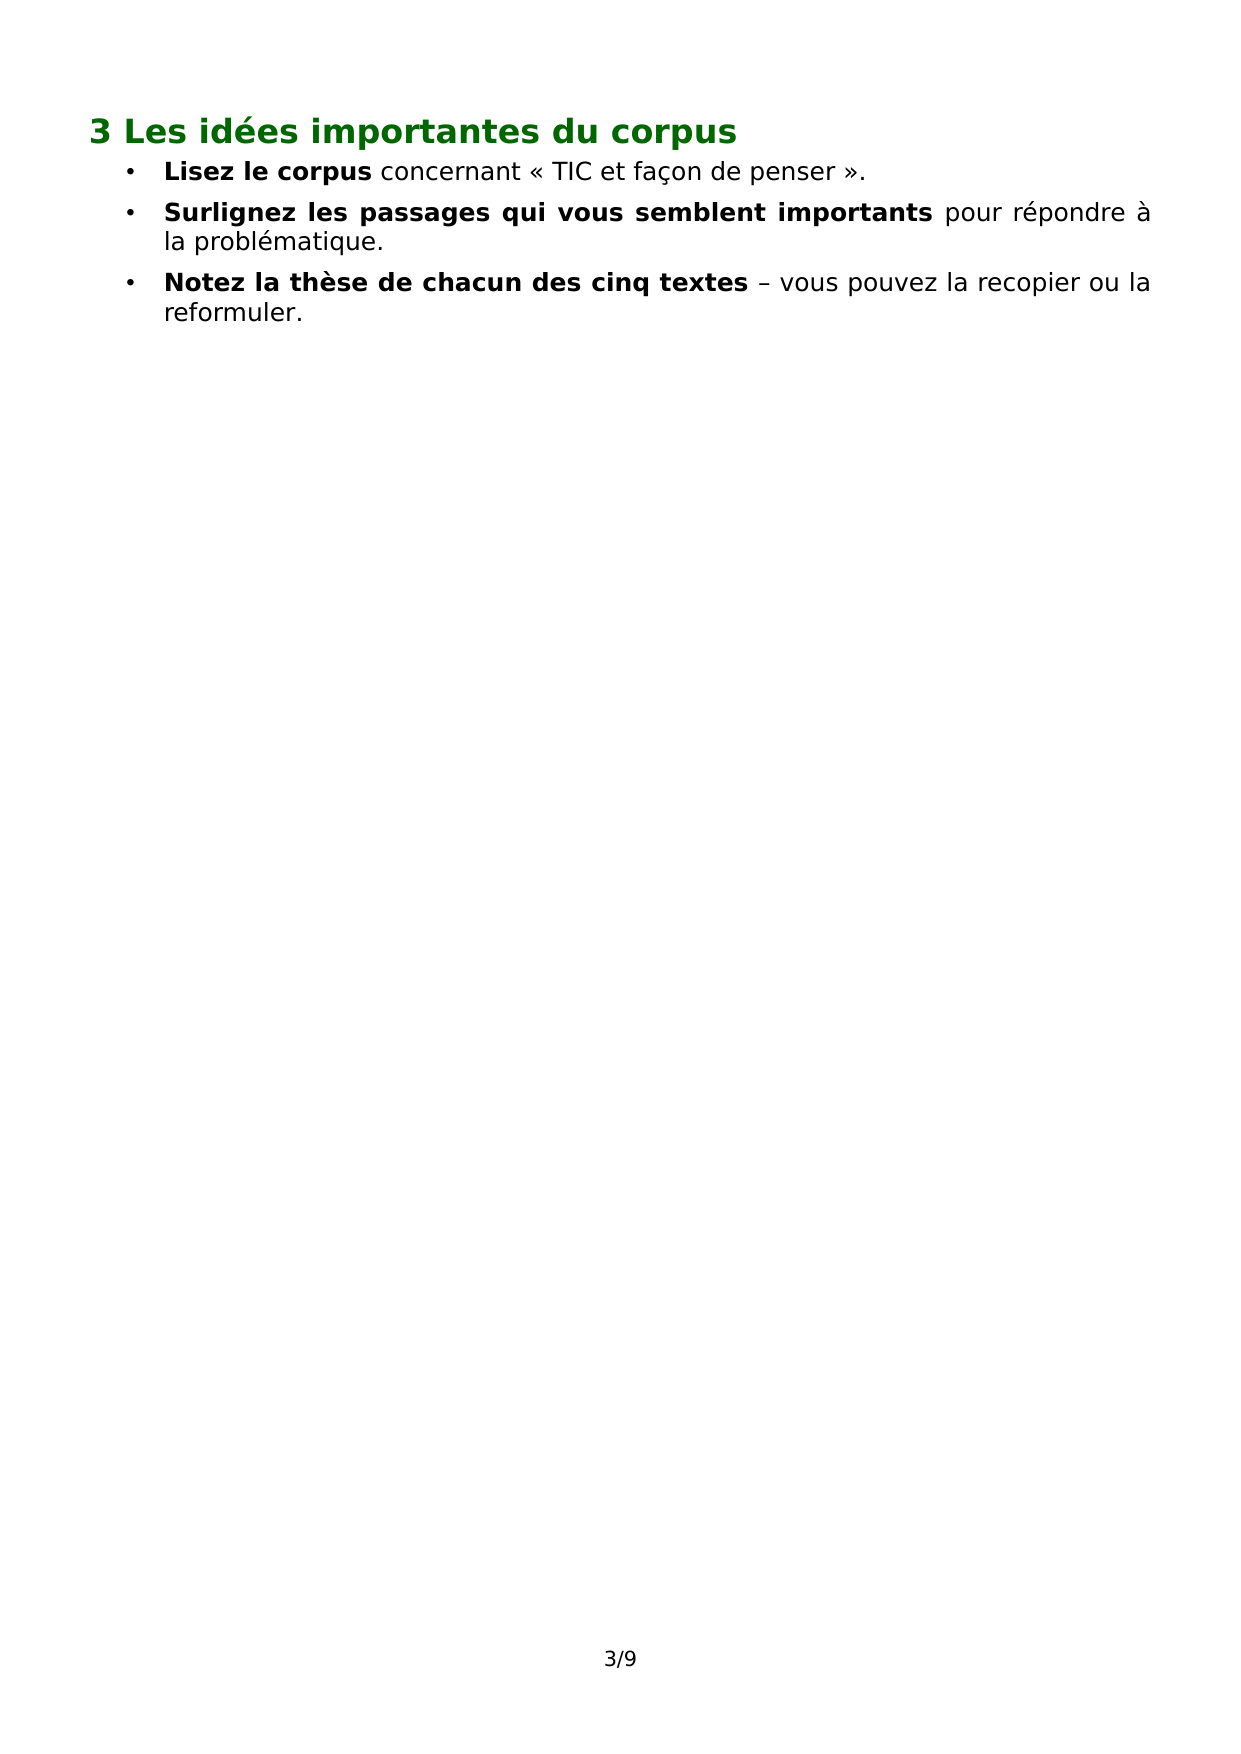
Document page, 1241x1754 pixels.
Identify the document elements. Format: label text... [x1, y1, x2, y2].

subtitle Les idées importantes du corpus [88, 112, 1152, 151]
list Lisez le corpus concernant « TIC et façon de penser ». [126, 157, 1152, 187]
list Notez la thèse de chacun des cinq textes – vous pouvez la recopier ou la reformuler. [126, 268, 1152, 327]
list Surlignez les passages qui vous semblent importants pour répondre à la problématique. [126, 198, 1152, 257]
